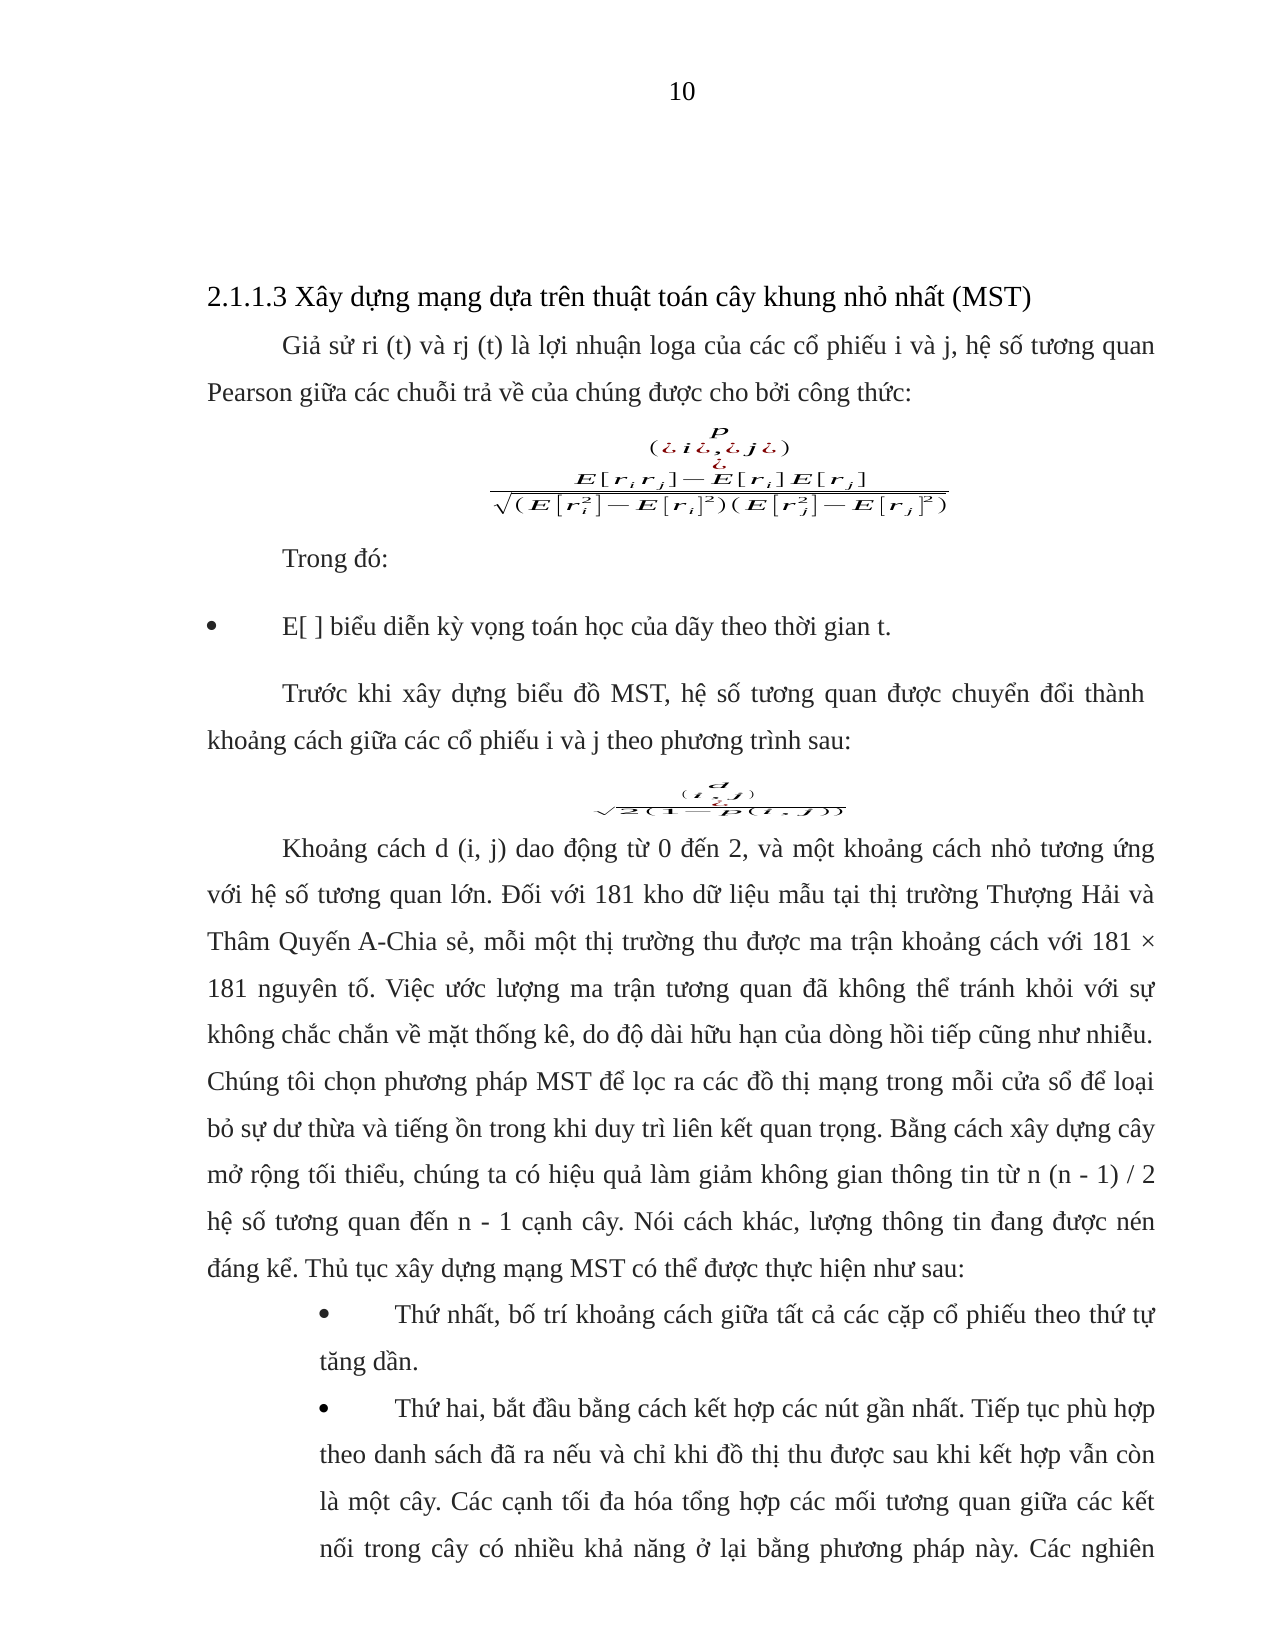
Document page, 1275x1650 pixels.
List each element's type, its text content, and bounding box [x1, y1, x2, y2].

subtitle 2.1.1.3 Xây dựng mạng dựa trên thuật toán cây khung nhỏ nhất (MST) [207, 279, 1157, 312]
text Giả sử ri (t) và rj (t) là lợi nhuận loga của các cổ phiếu i và j, hệ số tương quan Pearson giữa các chuỗi trả về của chúng được cho bởi công thức: [207, 329, 1157, 407]
text Trước khi xây dựng biểu đồ MST, hệ số tương quan được chuyển đổi thành khoảng cách giữa các cổ phiếu i và j theo phương trình sau: [207, 678, 1146, 755]
text Chúng tôi chọn phương pháp MST để lọc ra các đồ thị mạng trong mỗi cửa sổ để loại bỏ sự dư thừa và tiếng ồn trong khi duy trì liên kết quan trọng. Bằng cách xây dựng cây mở rộng tối thiểu, chúng ta có hiệu quả làm giảm không gian thông tin từ n (n - 1) / 2 hệ số tương quan đến n - 1 cạnh cây. Nói cách khác, lượng thông tin đang được nén đáng kể. Thủ tục xây dựng mạng MST có thể được thực hiện như sau: [207, 1065, 1157, 1283]
text Trong đó: [207, 542, 1146, 573]
list Thứ hai, bắt đầu bằng cách kết hợp các nút gần nhất. Tiếp tục phù hợp theo danh sách đã ra nếu và chỉ khi đồ thị thu được sau khi kết hợp vẫn còn là một cây. Các cạnh tối đa hóa tổng hợp các mối tương quan giữa các kết nối trong cây có nhiều khả năng ở lại bằng phương pháp này. Các nghiên [319, 1392, 1157, 1563]
list E[ ] biểu diễn kỳ vọng toán học của dãy theo thời gian t. [207, 610, 1146, 641]
text Khoảng cách d (i, j) dao động từ 0 đến 2, và một khoảng cách nhỏ tương ứng với hệ số tương quan lớn. Đối với 181 kho dữ liệu mẫu tại thị trường Thượng Hải và Thâm Quyến A-Chia sẻ, mỗi một thị trường thu được ma trận khoảng cách với 181 × 181 nguyên tố. Việc ước lượng ma trận tương quan đã không thể tránh khỏi với sự không chắc chắn về mặt thống kê, do độ dài hữu hạn của dòng hồi tiếp cũng như nhiễu. [207, 832, 1157, 1049]
list Thứ nhất, bố trí khoảng cách giữa tất cả các cặp cổ phiếu theo thứ tự tăng dần. [319, 1298, 1157, 1376]
